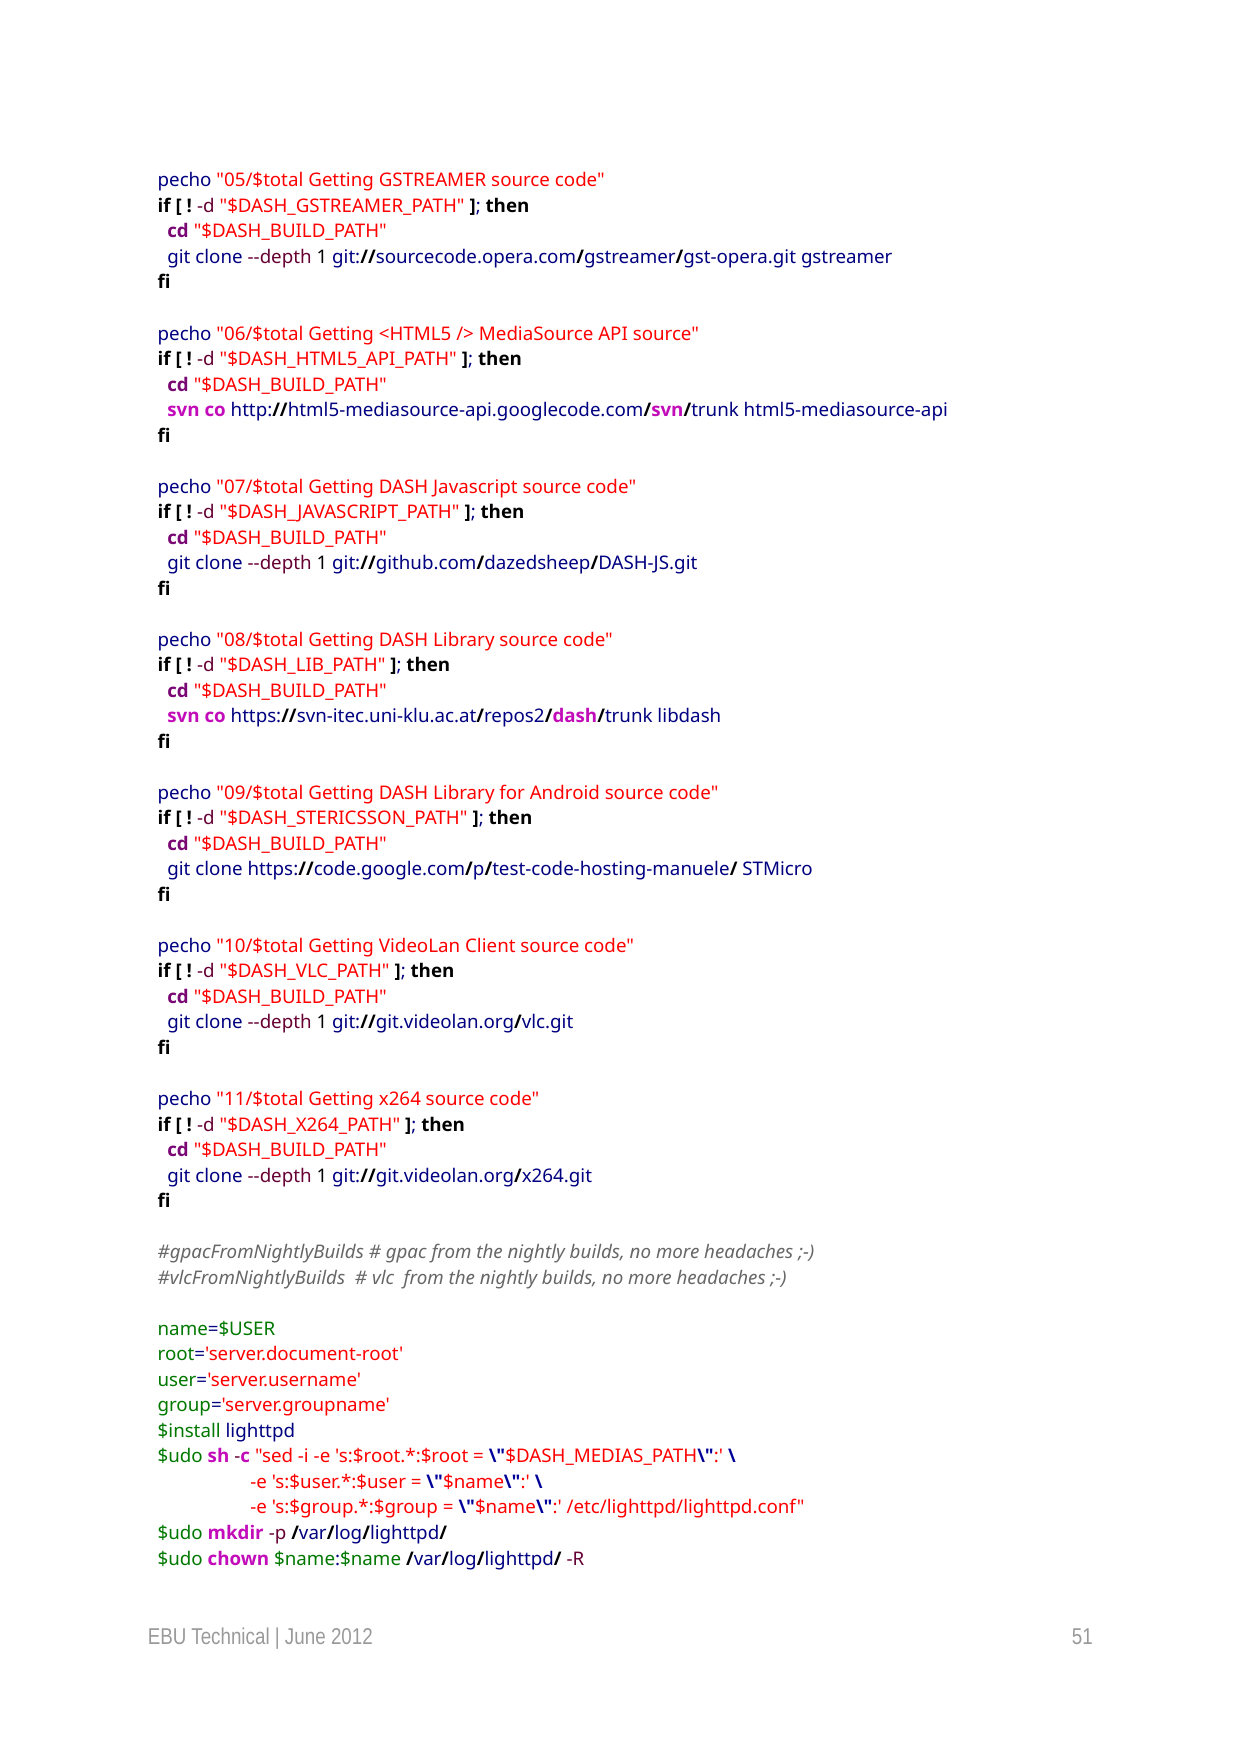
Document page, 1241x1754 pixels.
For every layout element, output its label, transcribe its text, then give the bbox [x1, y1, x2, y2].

text git clone --depth 1 git://github.com/dazedsheep/DASH-JS.git [148, 549, 1093, 575]
text pecho "10/$total Getting VideoLan Client source code" [148, 932, 1093, 958]
text if [ ! -d "$DASH_JAVASCRIPT_PATH" ]; then [148, 498, 1093, 524]
text cd "$DASH_BUILD_PATH" [148, 830, 1093, 856]
text user='server.username' [148, 1366, 1093, 1392]
text git clone --depth 1 git://sourcecode.opera.com/gstreamer/gst-opera.git gstreamer [148, 243, 1093, 269]
text -e 's:$group.*:$group = \"$name\":' /etc/lighttpd/lighttpd.conf" [148, 1494, 1093, 1519]
text fi [148, 575, 1093, 601]
text cd "$DASH_BUILD_PATH" [148, 983, 1093, 1009]
text cd "$DASH_BUILD_PATH" [148, 218, 1093, 243]
text if [ ! -d "$DASH_GSTREAMER_PATH" ]; then [148, 192, 1093, 218]
text $udo chown $name:$name /var/log/lighttpd/ -R [148, 1545, 1093, 1570]
text root='server.document-root' [148, 1341, 1093, 1366]
text if [ ! -d "$DASH_X264_PATH" ]; then [148, 1111, 1093, 1136]
text $udo sh -c "sed -i -e 's:$root.*:$root = \"$DASH_MEDIAS_PATH\":' \ [148, 1443, 1093, 1468]
text pecho "11/$total Getting x264 source code" [148, 1085, 1093, 1111]
text $install lighttpd [148, 1417, 1093, 1443]
text if [ ! -d "$DASH_VLC_PATH" ]; then [148, 958, 1093, 983]
text pecho "08/$total Getting DASH Library source code" [148, 626, 1093, 652]
text fi [148, 881, 1093, 907]
text git clone --depth 1 git://git.videolan.org/vlc.git [148, 1009, 1093, 1034]
text fi [148, 728, 1093, 754]
text fi [148, 1034, 1093, 1060]
text pecho "05/$total Getting GSTREAMER source code" [148, 167, 1093, 192]
text -e 's:$user.*:$user = \"$name\":' \ [148, 1468, 1093, 1494]
text git clone https://code.google.com/p/test-code-hosting-manuele/ STMicro [148, 856, 1093, 881]
text fi [148, 269, 1093, 294]
text fi [148, 422, 1093, 447]
text cd "$DASH_BUILD_PATH" [148, 677, 1093, 703]
text group='server.groupname' [148, 1392, 1093, 1417]
text #gpacFromNightlyBuilds # gpac from the nightly builds, no more headaches ;-) [148, 1238, 1093, 1264]
text cd "$DASH_BUILD_PATH" [148, 1136, 1093, 1162]
text if [ ! -d "$DASH_HTML5_API_PATH" ]; then [148, 345, 1093, 371]
text svn co http://html5-mediasource-api.googlecode.com/svn/trunk html5-mediasource-api [148, 396, 1093, 422]
text if [ ! -d "$DASH_LIB_PATH" ]; then [148, 652, 1093, 677]
text fi [148, 1187, 1093, 1213]
text $udo mkdir -p /var/log/lighttpd/ [148, 1519, 1093, 1545]
text cd "$DASH_BUILD_PATH" [148, 524, 1093, 549]
text name=$USER [148, 1315, 1093, 1341]
text pecho "09/$total Getting DASH Library for Android source code" [148, 779, 1093, 805]
text cd "$DASH_BUILD_PATH" [148, 371, 1093, 396]
text svn co https://svn-itec.uni-klu.ac.at/repos2/dash/trunk libdash [148, 703, 1093, 728]
text pecho "06/$total Getting <HTML5 /> MediaSource API source" [148, 320, 1093, 345]
text #vlcFromNightlyBuilds # vlc from the nightly builds, no more headaches ;-) [148, 1264, 1093, 1289]
text git clone --depth 1 git://git.videolan.org/x264.git [148, 1162, 1093, 1187]
text pecho "07/$total Getting DASH Javascript source code" [148, 473, 1093, 498]
text if [ ! -d "$DASH_STERICSSON_PATH" ]; then [148, 805, 1093, 830]
